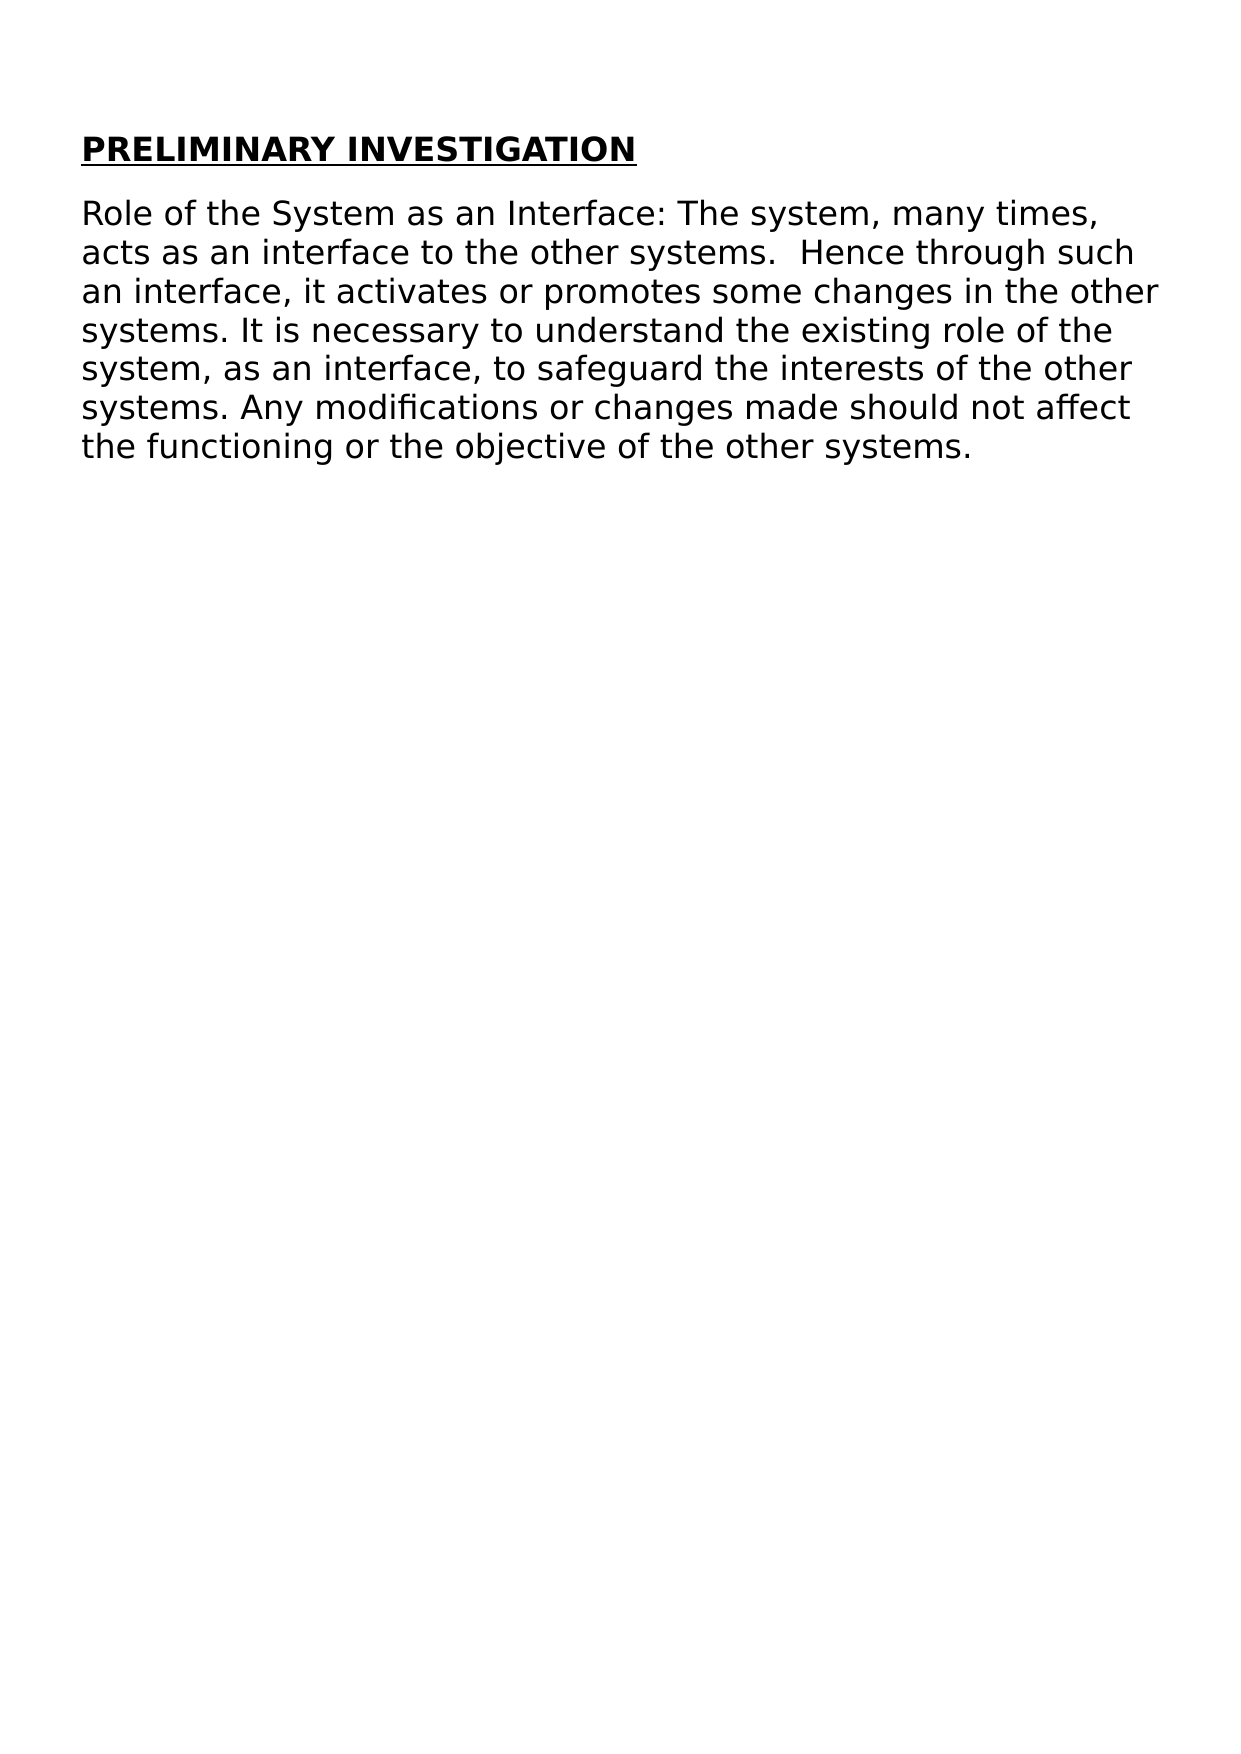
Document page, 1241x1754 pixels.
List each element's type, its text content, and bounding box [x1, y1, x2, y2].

text Role of the System as an Interface: The system, many times, acts as an interface to the other systems. Hence through such an interface, it activates or promotes some changes in the other systems. It is necessary to understand the existing role of the system, as an interface, to safeguard the interests of the other systems. Any modifications or changes made should not affect the functioning or the objective of the other systems. [81, 194, 1173, 466]
text PRELIMINARY INVESTIGATION [81, 131, 1173, 169]
